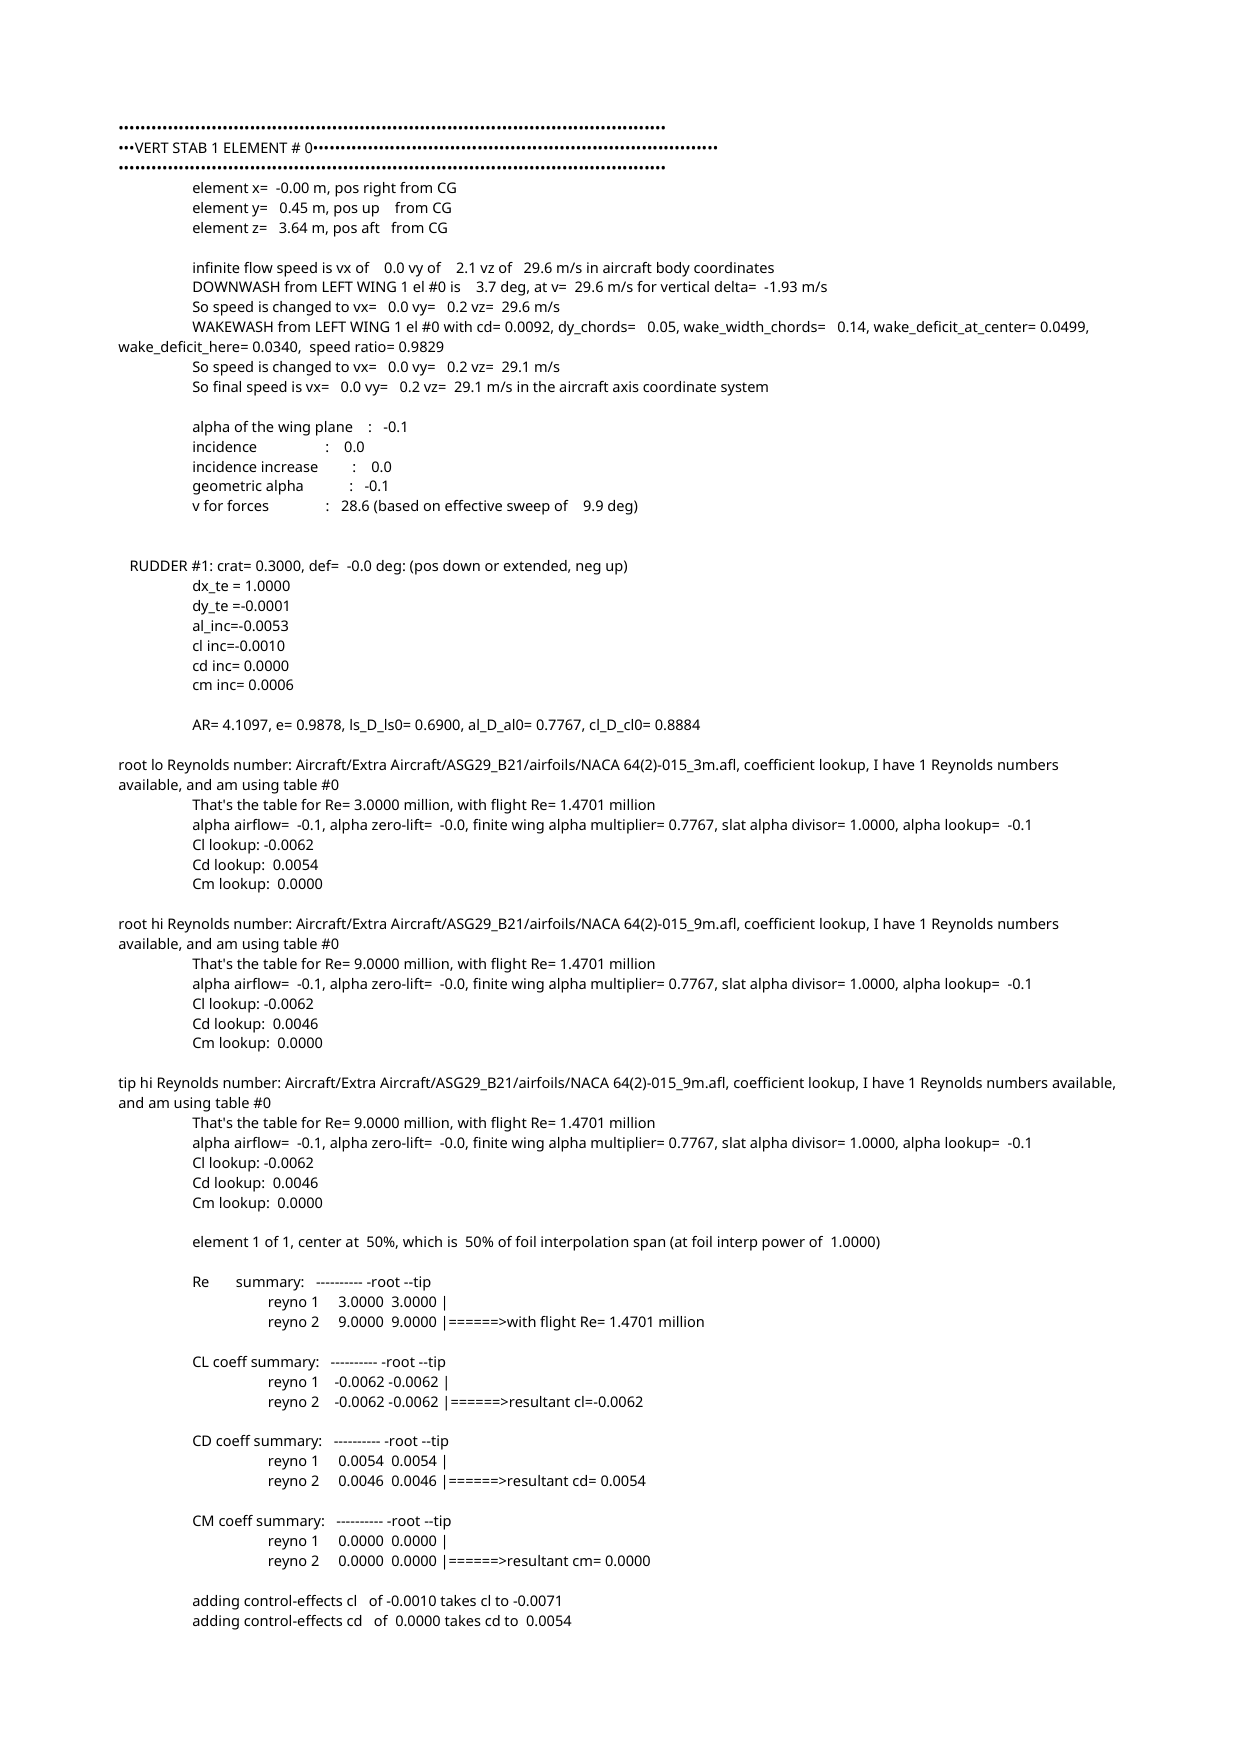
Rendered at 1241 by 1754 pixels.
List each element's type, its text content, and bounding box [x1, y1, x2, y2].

text CM coeff summary: ---------- -root --tip [118, 1511, 1122, 1531]
text incidence : 0.0 [118, 436, 1122, 456]
text element z= 3.64 m, pos aft from CG [118, 218, 1122, 237]
text cm inc= 0.0006 [118, 675, 1122, 695]
text Cl lookup: -0.0062 [118, 1153, 1122, 1173]
text dx_te = 1.0000 [118, 576, 1122, 596]
text Cm lookup: 0.0000 [118, 1033, 1122, 1053]
text Cl lookup: -0.0062 [118, 993, 1122, 1013]
text alpha airflow= -0.1, alpha zero-lift= -0.0, finite wing alpha multiplier= 0.7767, slat alpha divisor= 1.0000, alpha lookup= -0.1 [118, 814, 1122, 834]
text element x= -0.00 m, pos right from CG [118, 178, 1122, 198]
text Cd lookup: 0.0054 [118, 854, 1122, 874]
text CL coeff summary: ---------- -root --tip [118, 1352, 1122, 1372]
text al_inc=-0.0053 [118, 616, 1122, 635]
text alpha airflow= -0.1, alpha zero-lift= -0.0, finite wing alpha multiplier= 0.7767, slat alpha divisor= 1.0000, alpha lookup= -0.1 [118, 974, 1122, 993]
text root lo Reynolds number: Aircraft/Extra Aircraft/ASG29_B21/airfoils/NACA 64(2)-015_3m.afl, coefficient lookup, I have 1 Reynolds numbers available, and am using table #0 [118, 755, 1122, 794]
text element 1 of 1, center at 50%, which is 50% of foil interpolation span (at foil interp power of 1.0000) [118, 1232, 1122, 1252]
text That's the table for Re= 9.0000 million, with flight Re= 1.4701 million [118, 1113, 1122, 1133]
text v for forces : 28.6 (based on effective sweep of 9.9 deg) [118, 496, 1122, 516]
text cd inc= 0.0000 [118, 655, 1122, 675]
text dy_te =-0.0001 [118, 596, 1122, 616]
text So final speed is vx= 0.0 vy= 0.2 vz= 29.1 m/s in the aircraft axis coordinate system [118, 377, 1122, 397]
text reyno 1 3.0000 3.0000 | [118, 1292, 1122, 1312]
text Cd lookup: 0.0046 [118, 1013, 1122, 1033]
text That's the table for Re= 3.0000 million, with flight Re= 1.4701 million [118, 794, 1122, 814]
text reyno 2 0.0046 0.0046 |======>resultant cd= 0.0054 [118, 1471, 1122, 1491]
text reyno 2 9.0000 9.0000 |======>with flight Re= 1.4701 million [118, 1312, 1122, 1332]
text adding control-effects cd of 0.0000 takes cd to 0.0054 [118, 1610, 1122, 1630]
text incidence increase : 0.0 [118, 456, 1122, 476]
text alpha of the wing plane : -0.1 [118, 417, 1122, 436]
text tip hi Reynolds number: Aircraft/Extra Aircraft/ASG29_B21/airfoils/NACA 64(2)-015_9m.afl, coefficient lookup, I have 1 Reynolds numbers available, and am using table #0 [118, 1073, 1122, 1113]
text geometric alpha : -0.1 [118, 476, 1122, 496]
text CD coeff summary: ---------- -root --tip [118, 1431, 1122, 1451]
text reyno 1 0.0000 0.0000 | [118, 1531, 1122, 1551]
text •••VERT STAB 1 ELEMENT # 0•••••••••••••••••••••••••••••••••••••••••••••••••••••••••••••••••••••••••• [118, 138, 1122, 158]
text reyno 1 -0.0062 -0.0062 | [118, 1372, 1122, 1391]
text •••••••••••••••••••••••••••••••••••••••••••••••••••••••••••••••••••••••••••••••••••••••••••••••••••• [118, 158, 1122, 178]
text alpha airflow= -0.1, alpha zero-lift= -0.0, finite wing alpha multiplier= 0.7767, slat alpha divisor= 1.0000, alpha lookup= -0.1 [118, 1133, 1122, 1153]
text DOWNWASH from LEFT WING 1 el #0 is 3.7 deg, at v= 29.6 m/s for vertical delta= -1.93 m/s [118, 277, 1122, 297]
text Re summary: ---------- -root --tip [118, 1272, 1122, 1292]
text reyno 1 0.0054 0.0054 | [118, 1451, 1122, 1471]
text So speed is changed to vx= 0.0 vy= 0.2 vz= 29.6 m/s [118, 297, 1122, 317]
text root hi Reynolds number: Aircraft/Extra Aircraft/ASG29_B21/airfoils/NACA 64(2)-015_9m.afl, coefficient lookup, I have 1 Reynolds numbers available, and am using table #0 [118, 914, 1122, 954]
text reyno 2 0.0000 0.0000 |======>resultant cm= 0.0000 [118, 1551, 1122, 1571]
text Cd lookup: 0.0046 [118, 1173, 1122, 1192]
text cl inc=-0.0010 [118, 635, 1122, 655]
text So speed is changed to vx= 0.0 vy= 0.2 vz= 29.1 m/s [118, 357, 1122, 377]
text adding control-effects cl of -0.0010 takes cl to -0.0071 [118, 1590, 1122, 1610]
text infinite flow speed is vx of 0.0 vy of 2.1 vz of 29.6 m/s in aircraft body coordinates [118, 257, 1122, 277]
text Cm lookup: 0.0000 [118, 874, 1122, 894]
text reyno 2 -0.0062 -0.0062 |======>resultant cl=-0.0062 [118, 1391, 1122, 1411]
text Cm lookup: 0.0000 [118, 1192, 1122, 1212]
text •••••••••••••••••••••••••••••••••••••••••••••••••••••••••••••••••••••••••••••••••••••••••••••••••••• [118, 118, 1122, 138]
text element y= 0.45 m, pos up from CG [118, 198, 1122, 218]
text WAKEWASH from LEFT WING 1 el #0 with cd= 0.0092, dy_chords= 0.05, wake_width_chords= 0.14, wake_deficit_at_center= 0.0499, wake_deficit_here= 0.0340, speed ratio= 0.9829 [118, 317, 1122, 357]
text That's the table for Re= 9.0000 million, with flight Re= 1.4701 million [118, 954, 1122, 974]
text AR= 4.1097, e= 0.9878, ls_D_ls0= 0.6900, al_D_al0= 0.7767, cl_D_cl0= 0.8884 [118, 715, 1122, 735]
text RUDDER #1: crat= 0.3000, def= -0.0 deg: (pos down or extended, neg up) [118, 556, 1122, 576]
text Cl lookup: -0.0062 [118, 834, 1122, 854]
